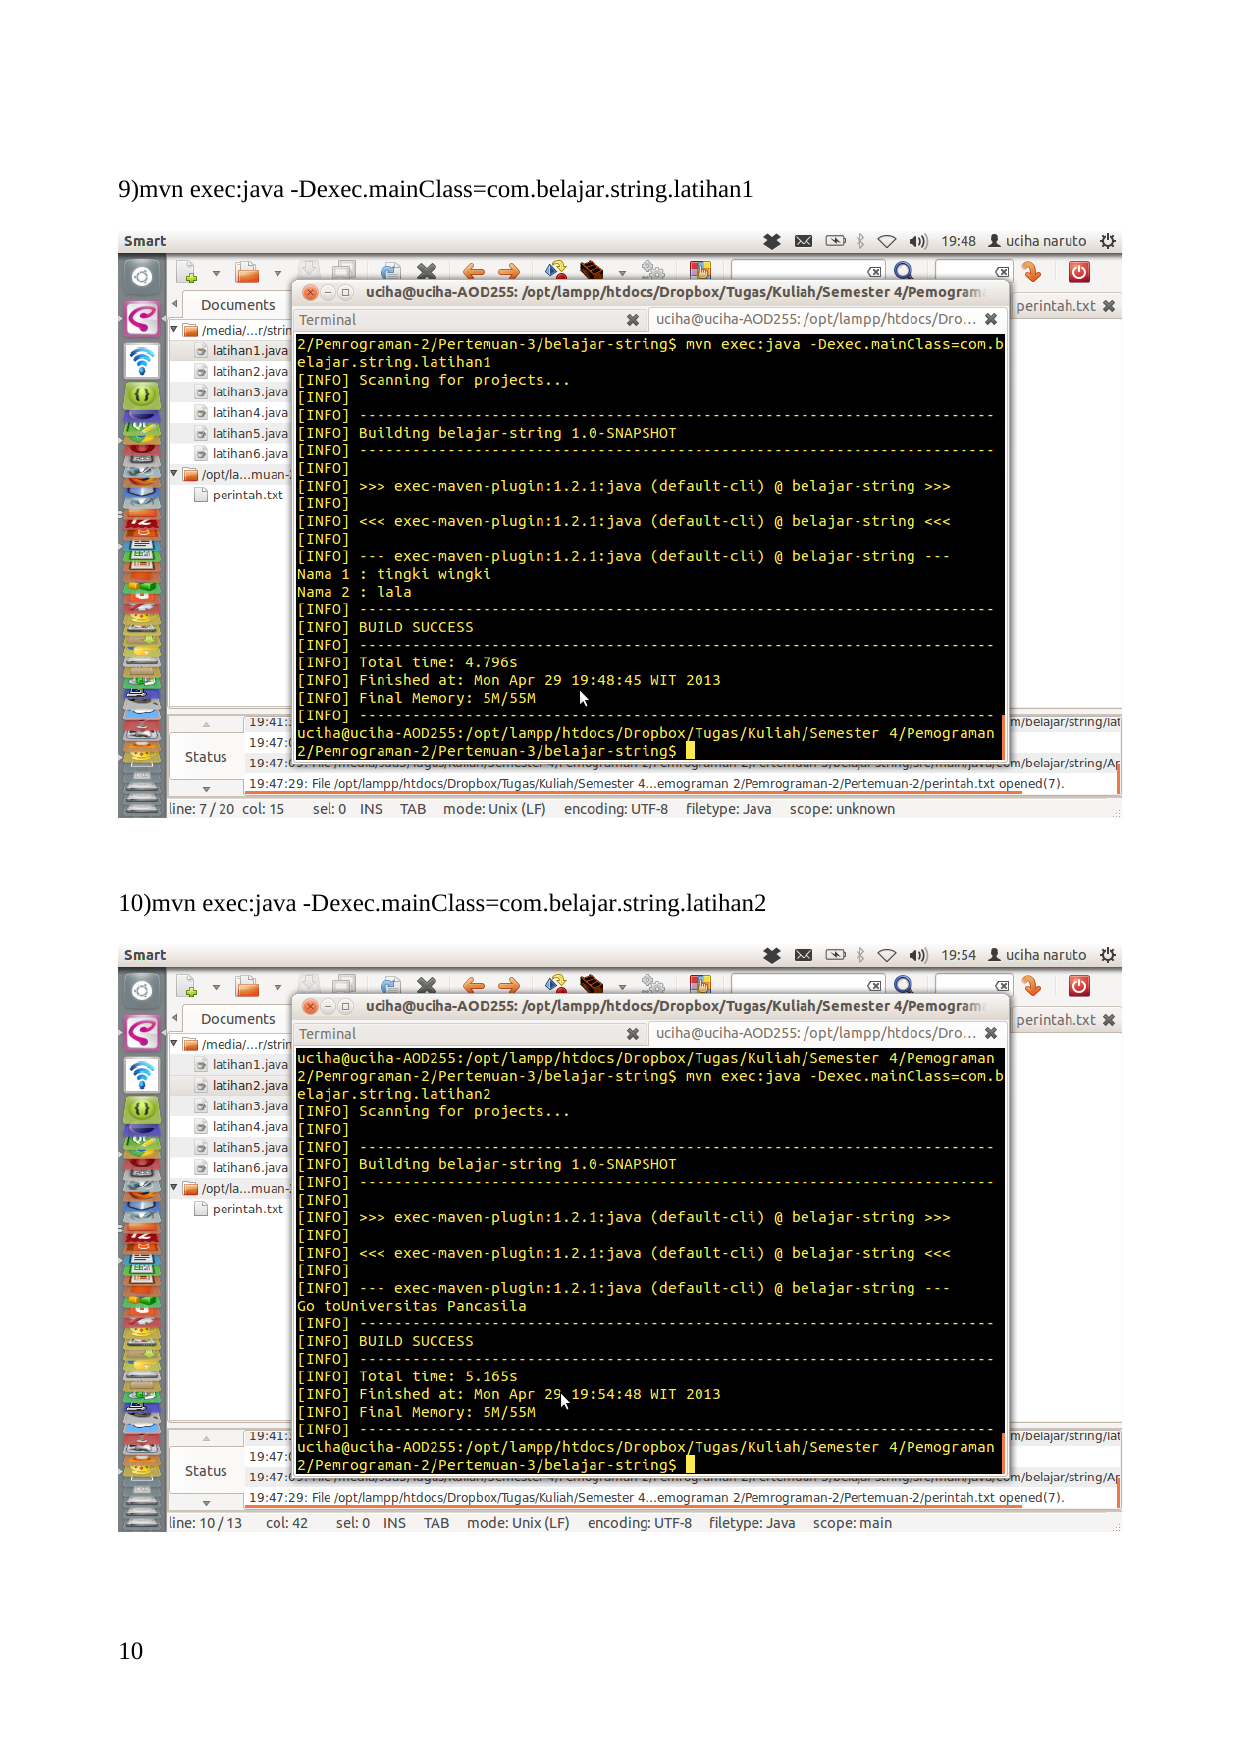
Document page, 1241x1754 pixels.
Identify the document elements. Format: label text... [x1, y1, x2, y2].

list mvn exec:java -Dexec.mainClass=com.belajar.string.latihan2 [118, 888, 1122, 916]
picture [118, 943, 1123, 1532]
picture [118, 229, 1123, 818]
list mvn exec:java -Dexec.mainClass=com.belajar.string.latihan1 [118, 174, 1122, 202]
